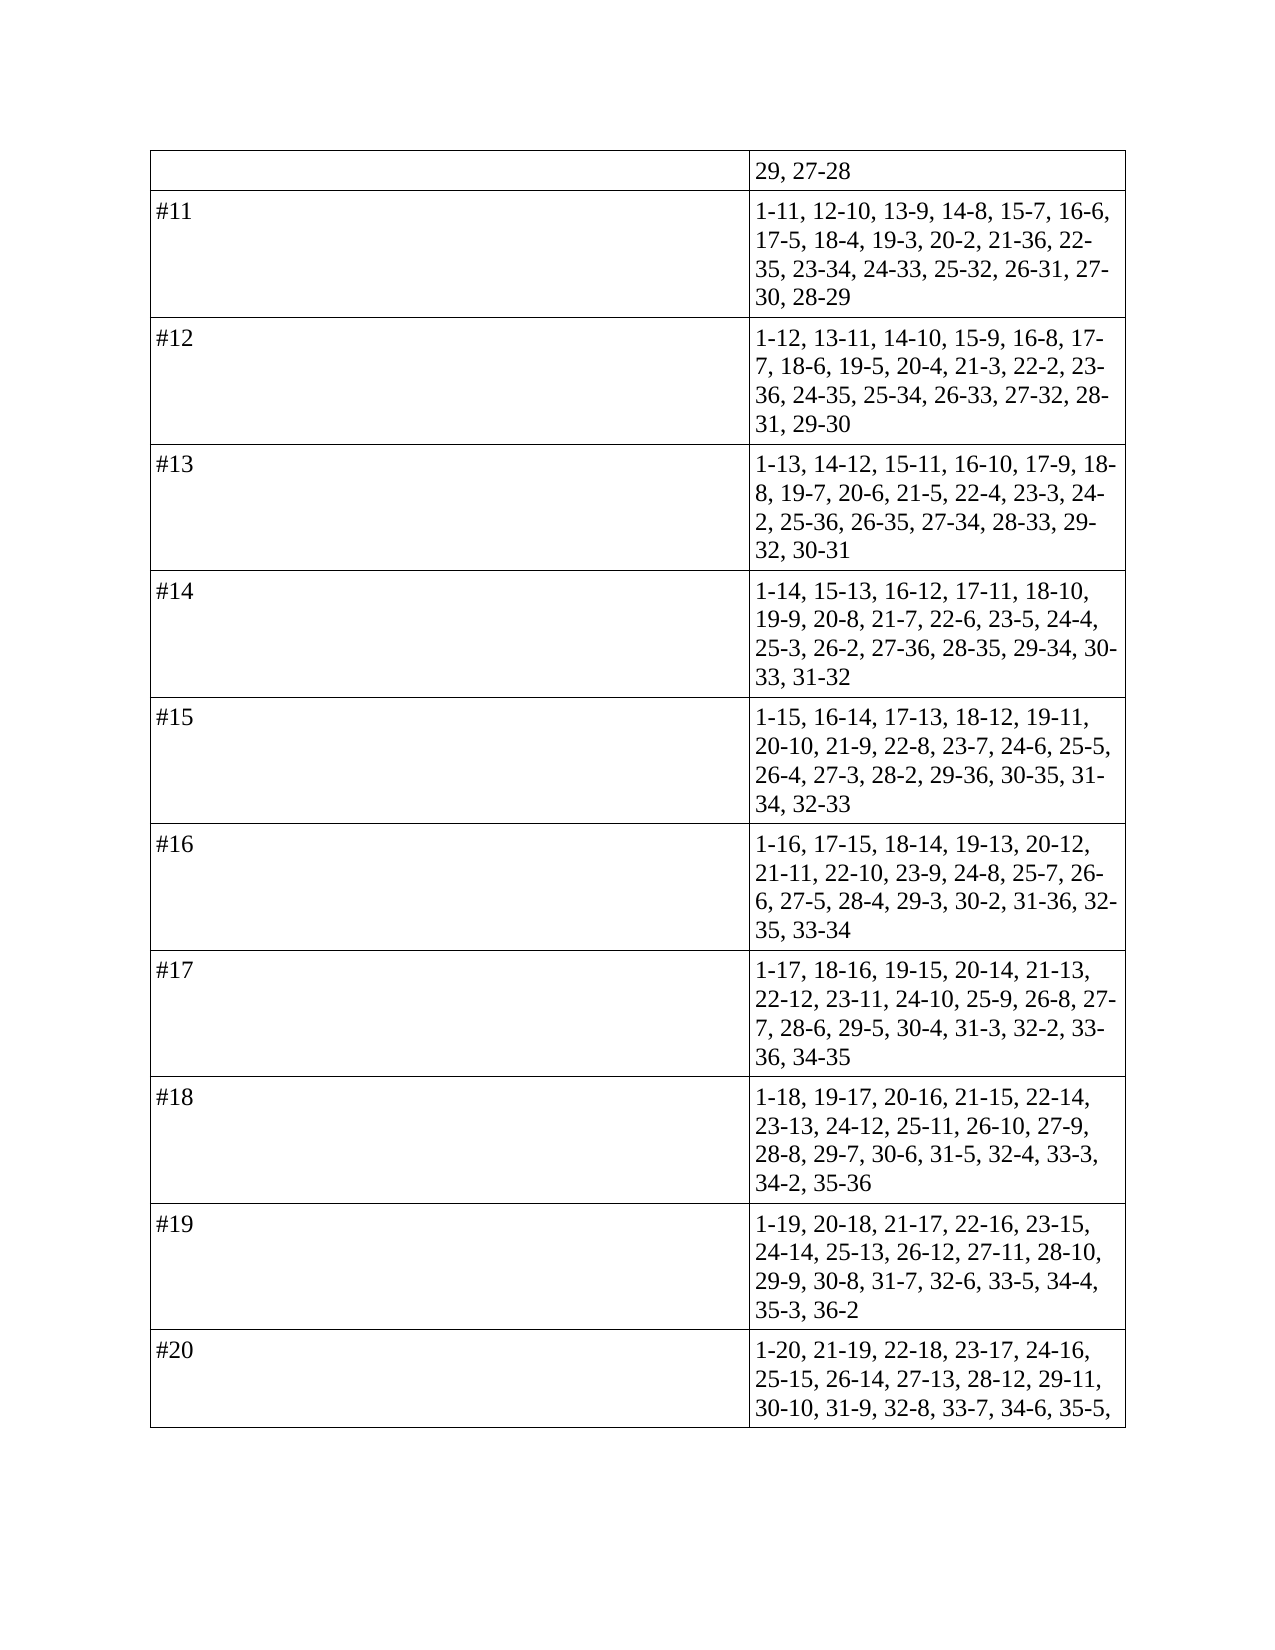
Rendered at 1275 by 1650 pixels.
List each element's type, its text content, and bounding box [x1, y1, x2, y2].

table_cell #19 [151, 1204, 749, 1329]
table_cell #16 [151, 824, 749, 950]
table_cell 1-16, 17-15, 18-14, 19-13, 20-12, 21-11, 22-10, 23-9, 24-8, 25-7, 26-6, 27-5, 28-4, 29-3, 30-2, 31-36, 32-35, 33-34 [750, 824, 1125, 950]
table_cell 1-13, 14-12, 15-11, 16-10, 17-9, 18-8, 19-7, 20-6, 21-5, 22-4, 23-3, 24-2, 25-36, 26-35, 27-34, 28-33, 29-32, 30-31 [750, 445, 1125, 570]
table_cell 1-17, 18-16, 19-15, 20-14, 21-13, 22-12, 23-11, 24-10, 25-9, 26-8, 27-7, 28-6, 29-5, 30-4, 31-3, 32-2, 33-36, 34-35 [750, 951, 1125, 1076]
table_cell 29, 27-28 [750, 151, 1125, 190]
table_cell #18 [151, 1077, 749, 1203]
table_cell 1-14, 15-13, 16-12, 17-11, 18-10, 19-9, 20-8, 21-7, 22-6, 23-5, 24-4, 25-3, 26-2, 27-36, 28-35, 29-34, 30-33, 31-32 [750, 571, 1125, 697]
table_cell #11 [151, 191, 749, 317]
table_cell 1-18, 19-17, 20-16, 21-15, 22-14, 23-13, 24-12, 25-11, 26-10, 27-9, 28-8, 29-7, 30-6, 31-5, 32-4, 33-3, 34-2, 35-36 [750, 1077, 1125, 1203]
table_cell 1-12, 13-11, 14-10, 15-9, 16-8, 17-7, 18-6, 19-5, 20-4, 21-3, 22-2, 23-36, 24-35, 25-34, 26-33, 27-32, 28-31, 29-30 [750, 318, 1125, 443]
table_cell 1-19, 20-18, 21-17, 22-16, 23-15, 24-14, 25-13, 26-12, 27-11, 28-10, 29-9, 30-8, 31-7, 32-6, 33-5, 34-4, 35-3, 36-2 [750, 1204, 1125, 1329]
table_cell [151, 151, 749, 190]
table_cell #12 [151, 318, 749, 443]
table_cell #15 [151, 698, 749, 823]
table_cell 1-11, 12-10, 13-9, 14-8, 15-7, 16-6, 17-5, 18-4, 19-3, 20-2, 21-36, 22-35, 23-34, 24-33, 25-32, 26-31, 27-30, 28-29 [750, 191, 1125, 317]
table_cell #17 [151, 951, 749, 1076]
table_cell #14 [151, 571, 749, 697]
table_cell #13 [151, 445, 749, 570]
table_cell 1-20, 21-19, 22-18, 23-17, 24-16, 25-15, 26-14, 27-13, 28-12, 29-11, 30-10, 31-9, 32-8, 33-7, 34-6, 35-5, [750, 1330, 1125, 1427]
table_cell #20 [151, 1330, 749, 1427]
table_cell 1-15, 16-14, 17-13, 18-12, 19-11, 20-10, 21-9, 22-8, 23-7, 24-6, 25-5, 26-4, 27-3, 28-2, 29-36, 30-35, 31-34, 32-33 [750, 698, 1125, 823]
